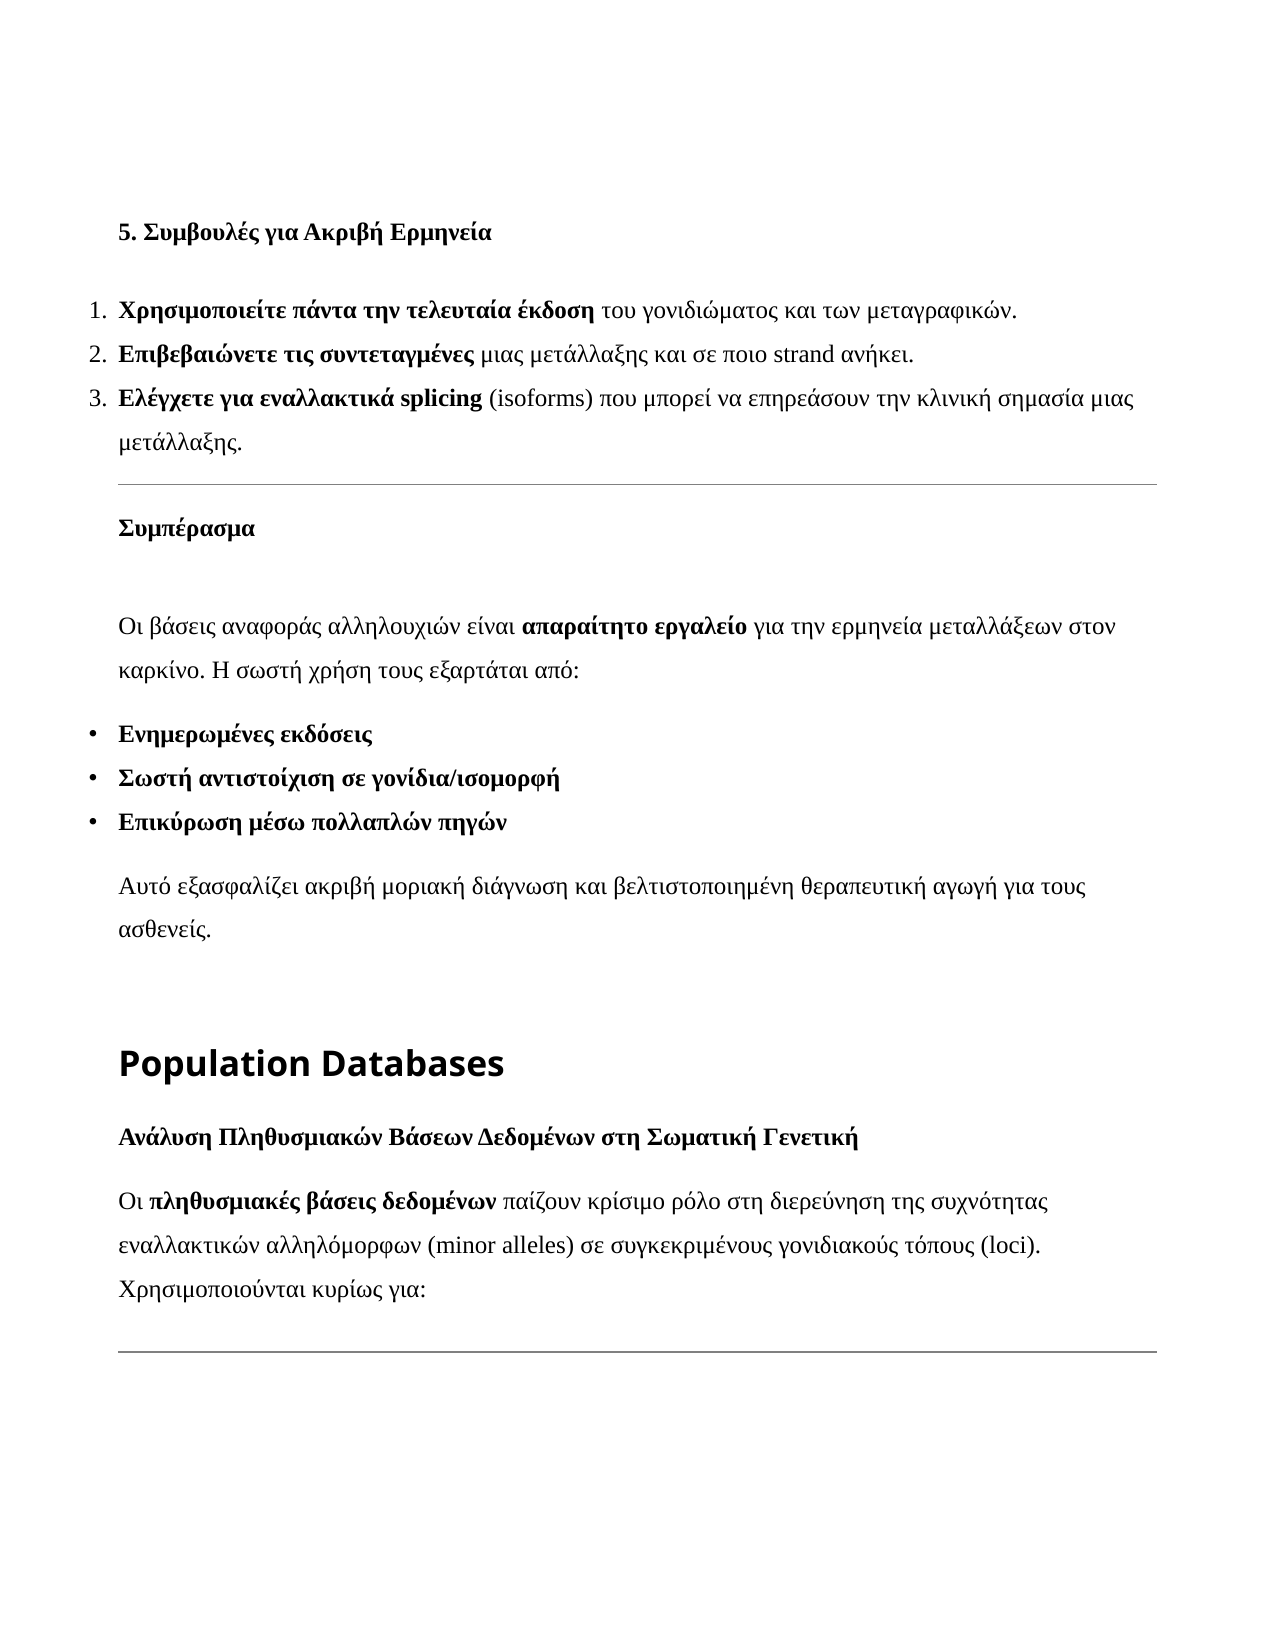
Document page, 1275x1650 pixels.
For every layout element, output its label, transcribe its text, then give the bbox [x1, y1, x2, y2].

text Οι πληθυσμιακές βάσεις δεδομένων παίζουν κρίσιμο ρόλο στη διερεύνηση της συχνότητας εναλλακτικών αλληλόμορφων (minor alleles) σε συγκεκριμένους γονιδιακούς τόπους (loci). Χρησιμοποιούνται κυρίως για: [118, 1171, 1157, 1302]
list Ενημερωμένες εκδόσεις [118, 704, 1157, 748]
subtitle Ανάλυση Πληθυσμιακών Βάσεων Δεδομένων στη Σωματική Γενετική [118, 1107, 1157, 1151]
list Σωστή αντιστοίχιση σε γονίδια/ισομορφή [118, 748, 1157, 792]
text Population Databases [118, 1038, 1157, 1087]
subtitle 5. Συμβουλές για Ακριβή Ερμηνεία [118, 217, 1157, 246]
list Επικύρωση μέσω πολλαπλών πηγών [118, 792, 1157, 835]
text Αυτό εξασφαλίζει ακριβή μοριακή διάγνωση και βελτιστοποιημένη θεραπευτική αγωγή για τους ασθενείς. [118, 856, 1157, 943]
list Επιβεβαιώνετε τις συντεταγμένες μιας μετάλλαξης και σε ποιο strand ανήκει. [118, 324, 1157, 368]
text Οι βάσεις αναφοράς αλληλουχιών είναι απαραίτητο εργαλείο για την ερμηνεία μεταλλάξεων στον καρκίνο. Η σωστή χρήση τους εξαρτάται από: [118, 596, 1157, 684]
list Χρησιμοποιείτε πάντα την τελευταία έκδοση του γονιδιώματος και των μεταγραφικών. [118, 280, 1157, 324]
subtitle Συμπέρασμα [118, 513, 1157, 541]
list Ελέγχετε για εναλλακτικά splicing (isoforms) που μπορεί να επηρεάσουν την κλινική σημασία μιας μετάλλαξης. [118, 368, 1157, 455]
